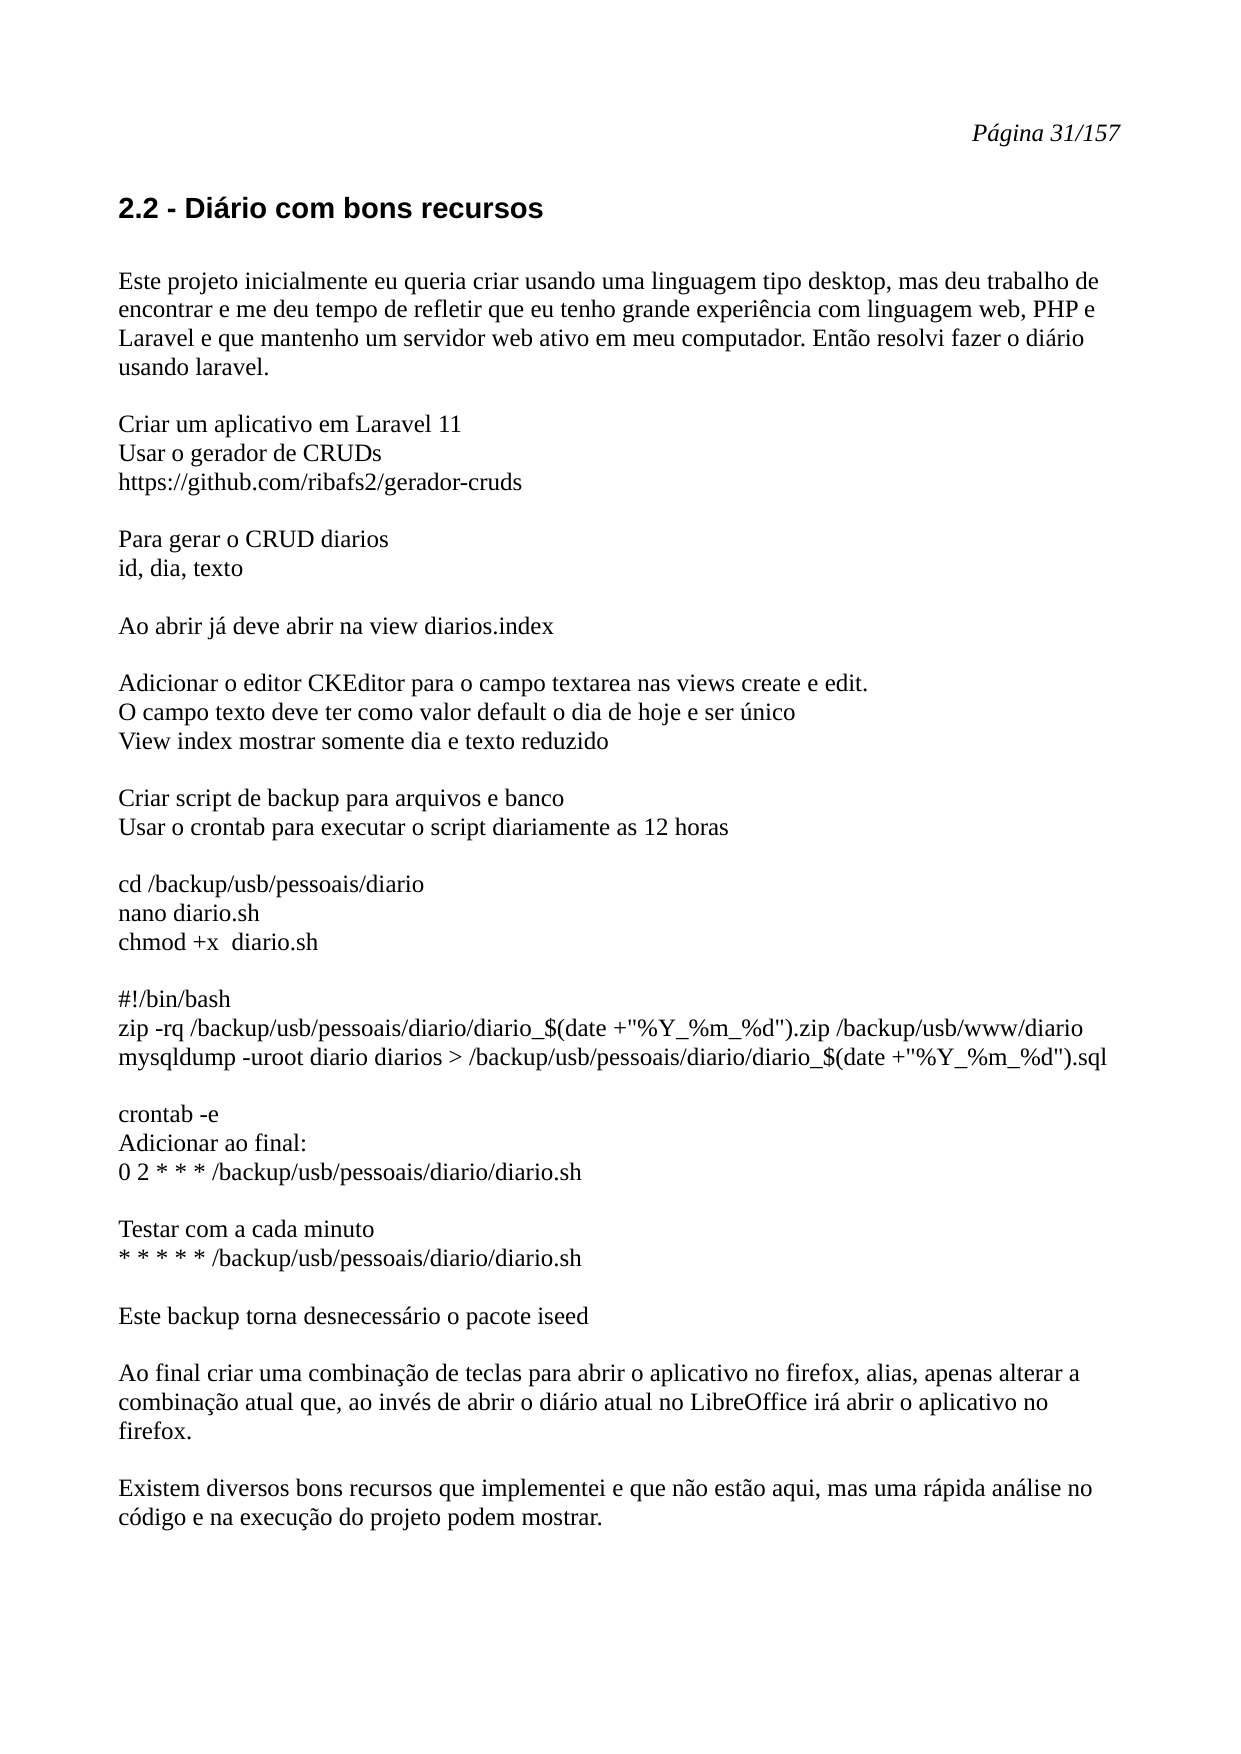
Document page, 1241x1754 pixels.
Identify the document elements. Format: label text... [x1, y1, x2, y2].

text Testar com a cada minuto [118, 1214, 1122, 1243]
text O campo texto deve ter como valor default o dia de hoje e ser único [118, 697, 1122, 726]
text zip -rq /backup/usb/pessoais/diario/diario_$(date +"%Y_%m_%d").zip /backup/usb/www/diario [118, 1013, 1122, 1042]
text nano diario.sh [118, 898, 1122, 927]
text Este projeto inicialmente eu queria criar usando uma linguagem tipo desktop, mas deu trabalho de encontrar e me deu tempo de refletir que eu tenho grande experiência com linguagem web, PHP e Laravel e que mantenho um servidor web ativo em meu computador. Então resolvi fazer o diário usando laravel. [118, 266, 1122, 381]
text cd /backup/usb/pessoais/diario [118, 869, 1122, 898]
text Existem diversos bons recursos que implementei e que não estão aqui, mas uma rápida análise no código e na execução do projeto podem mostrar. [118, 1473, 1122, 1531]
text https://github.com/ribafs2/gerador-cruds [118, 467, 1122, 496]
text Ao final criar uma combinação de teclas para abrir o aplicativo no firefox, alias, apenas alterar a combinação atual que, ao invés de abrir o diário atual no LibreOffice irá abrir o aplicativo no firefox. [118, 1358, 1122, 1444]
text id, dia, texto [118, 553, 1122, 582]
text Ao abrir já deve abrir na view diarios.index [118, 611, 1122, 639]
text View index mostrar somente dia e texto reduzido [118, 726, 1122, 754]
text chmod +x diario.sh [118, 927, 1122, 956]
text crontab -e [118, 1099, 1122, 1128]
text mysqldump -uroot diario diarios > /backup/usb/pessoais/diario/diario_$(date +"%Y_%m_%d").sql [118, 1042, 1122, 1071]
text Usar o gerador de CRUDs [118, 438, 1122, 467]
subtitle 2.2 - Diário com bons recursos [118, 191, 1122, 224]
text Criar script de backup para arquivos e banco [118, 783, 1122, 812]
text * * * * * /backup/usb/pessoais/diario/diario.sh [118, 1243, 1122, 1272]
text Adicionar o editor CKEditor para o campo textarea nas views create e edit. [118, 668, 1122, 697]
text Criar um aplicativo em Laravel 11 [118, 409, 1122, 438]
text Este backup torna desnecessário o pacote iseed [118, 1301, 1122, 1329]
text Adicionar ao final: [118, 1128, 1122, 1157]
text Para gerar o CRUD diarios [118, 524, 1122, 553]
text Usar o crontab para executar o script diariamente as 12 horas [118, 812, 1122, 841]
text #!/bin/bash [118, 984, 1122, 1013]
text 0 2 * * * /backup/usb/pessoais/diario/diario.sh [118, 1157, 1122, 1186]
